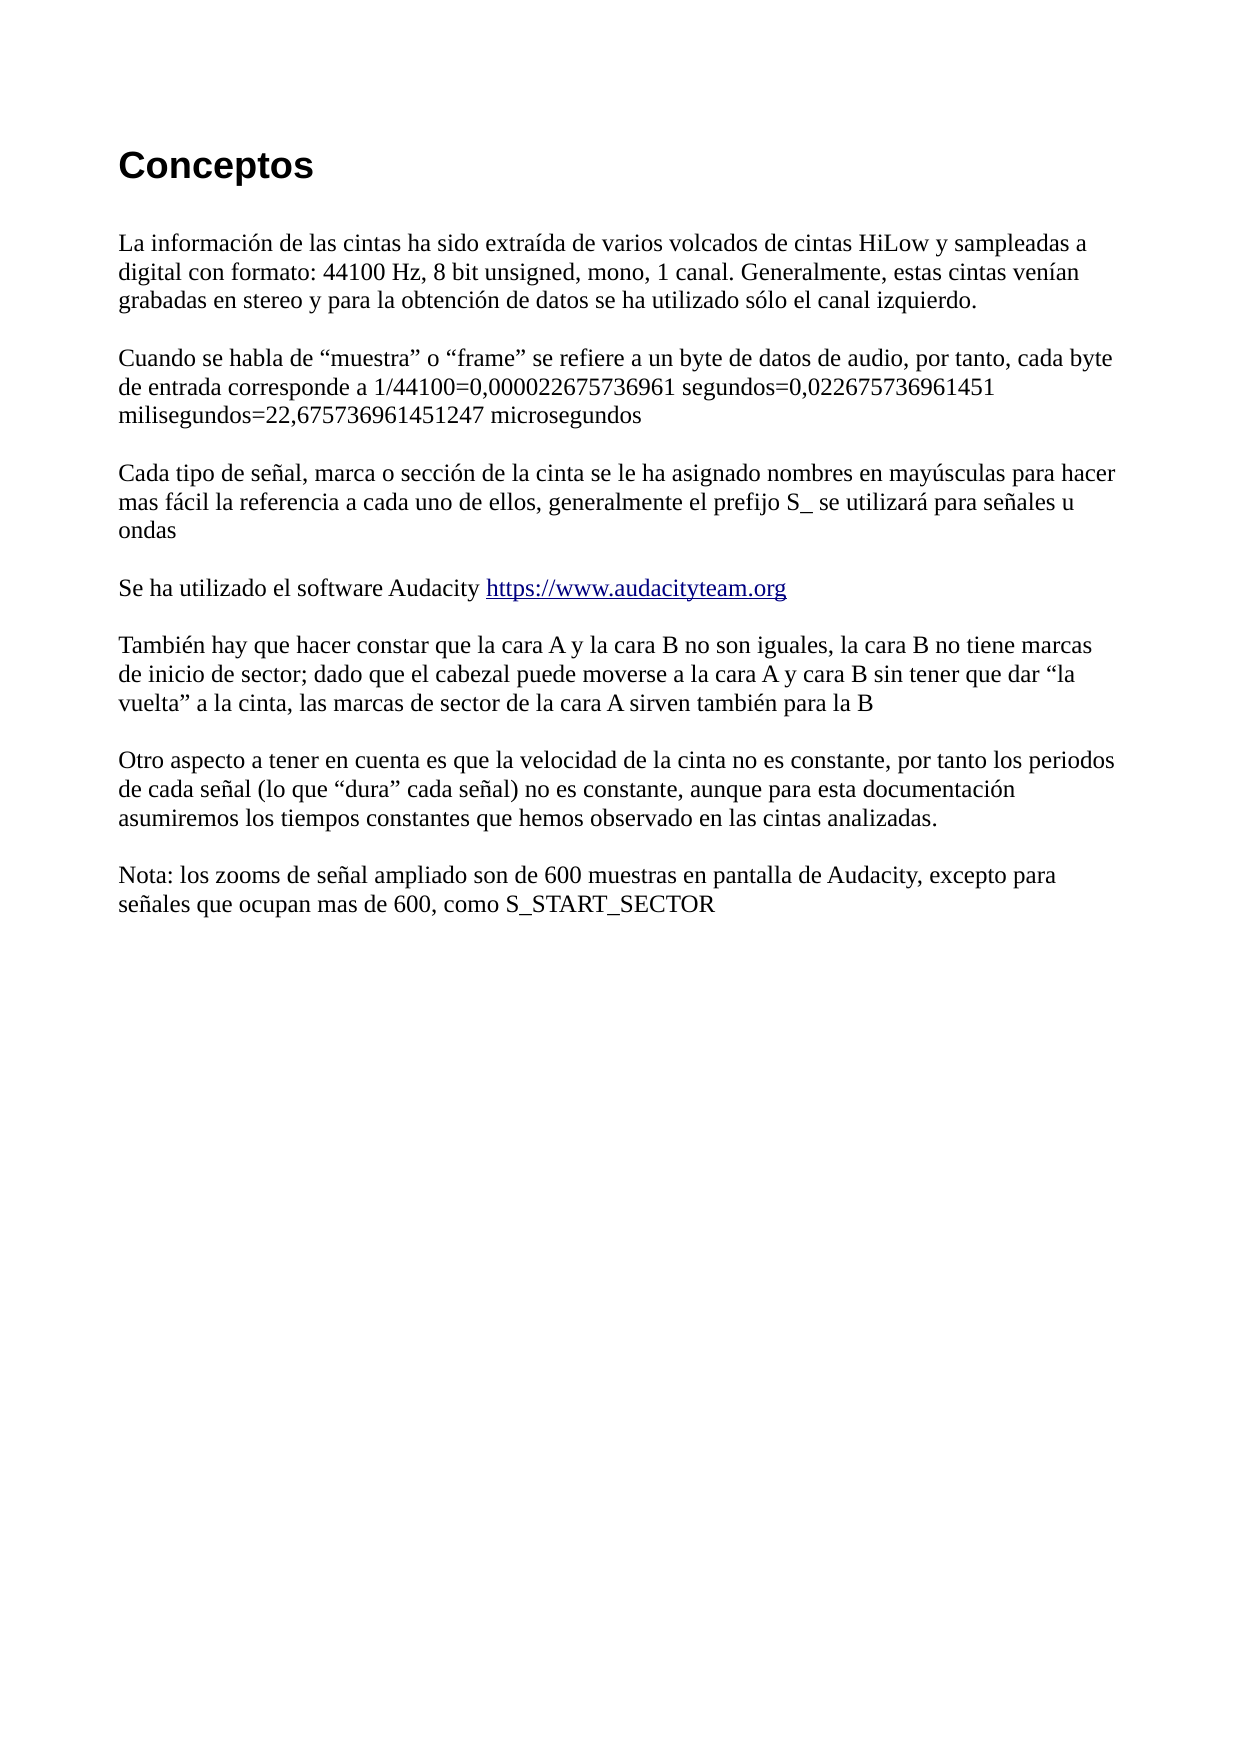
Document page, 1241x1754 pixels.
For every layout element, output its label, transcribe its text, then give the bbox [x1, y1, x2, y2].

text Se ha utilizado el software Audacity https://www.audacityteam.org [118, 573, 1122, 602]
text La información de las cintas ha sido extraída de varios volcados de cintas HiLow y sampleadas a digital con formato: 44100 Hz, 8 bit unsigned, mono, 1 canal. Generalmente, estas cintas venían grabadas en stereo y para la obtención de datos se ha utilizado sólo el canal izquierdo. [118, 228, 1122, 314]
text Cuando se habla de “muestra” o “frame” se refiere a un byte de datos de audio, por tanto, cada byte de entrada corresponde a 1/44100=0,000022675736961 segundos=0,022675736961451 milisegundos=22,675736961451247 microsegundos [118, 343, 1122, 429]
subtitle Conceptos [118, 143, 1122, 187]
text Otro aspecto a tener en cuenta es que la velocidad de la cinta no es constante, por tanto los periodos de cada señal (lo que “dura” cada señal) no es constante, aunque para esta documentación asumiremos los tiempos constantes que hemos observado en las cintas analizadas. [118, 746, 1122, 832]
text Cada tipo de señal, marca o sección de la cinta se le ha asignado nombres en mayúsculas para hacer mas fácil la referencia a cada uno de ellos, generalmente el prefijo S_ se utilizará para señales u ondas [118, 458, 1122, 544]
text Nota: los zooms de señal ampliado son de 600 muestras en pantalla de Audacity, excepto para señales que ocupan mas de 600, como S_START_SECTOR [118, 861, 1122, 918]
text También hay que hacer constar que la cara A y la cara B no son iguales, la cara B no tiene marcas de inicio de sector; dado que el cabezal puede moverse a la cara A y cara B sin tener que dar “la vuelta” a la cinta, las marcas de sector de la cara A sirven también para la B [118, 631, 1122, 717]
